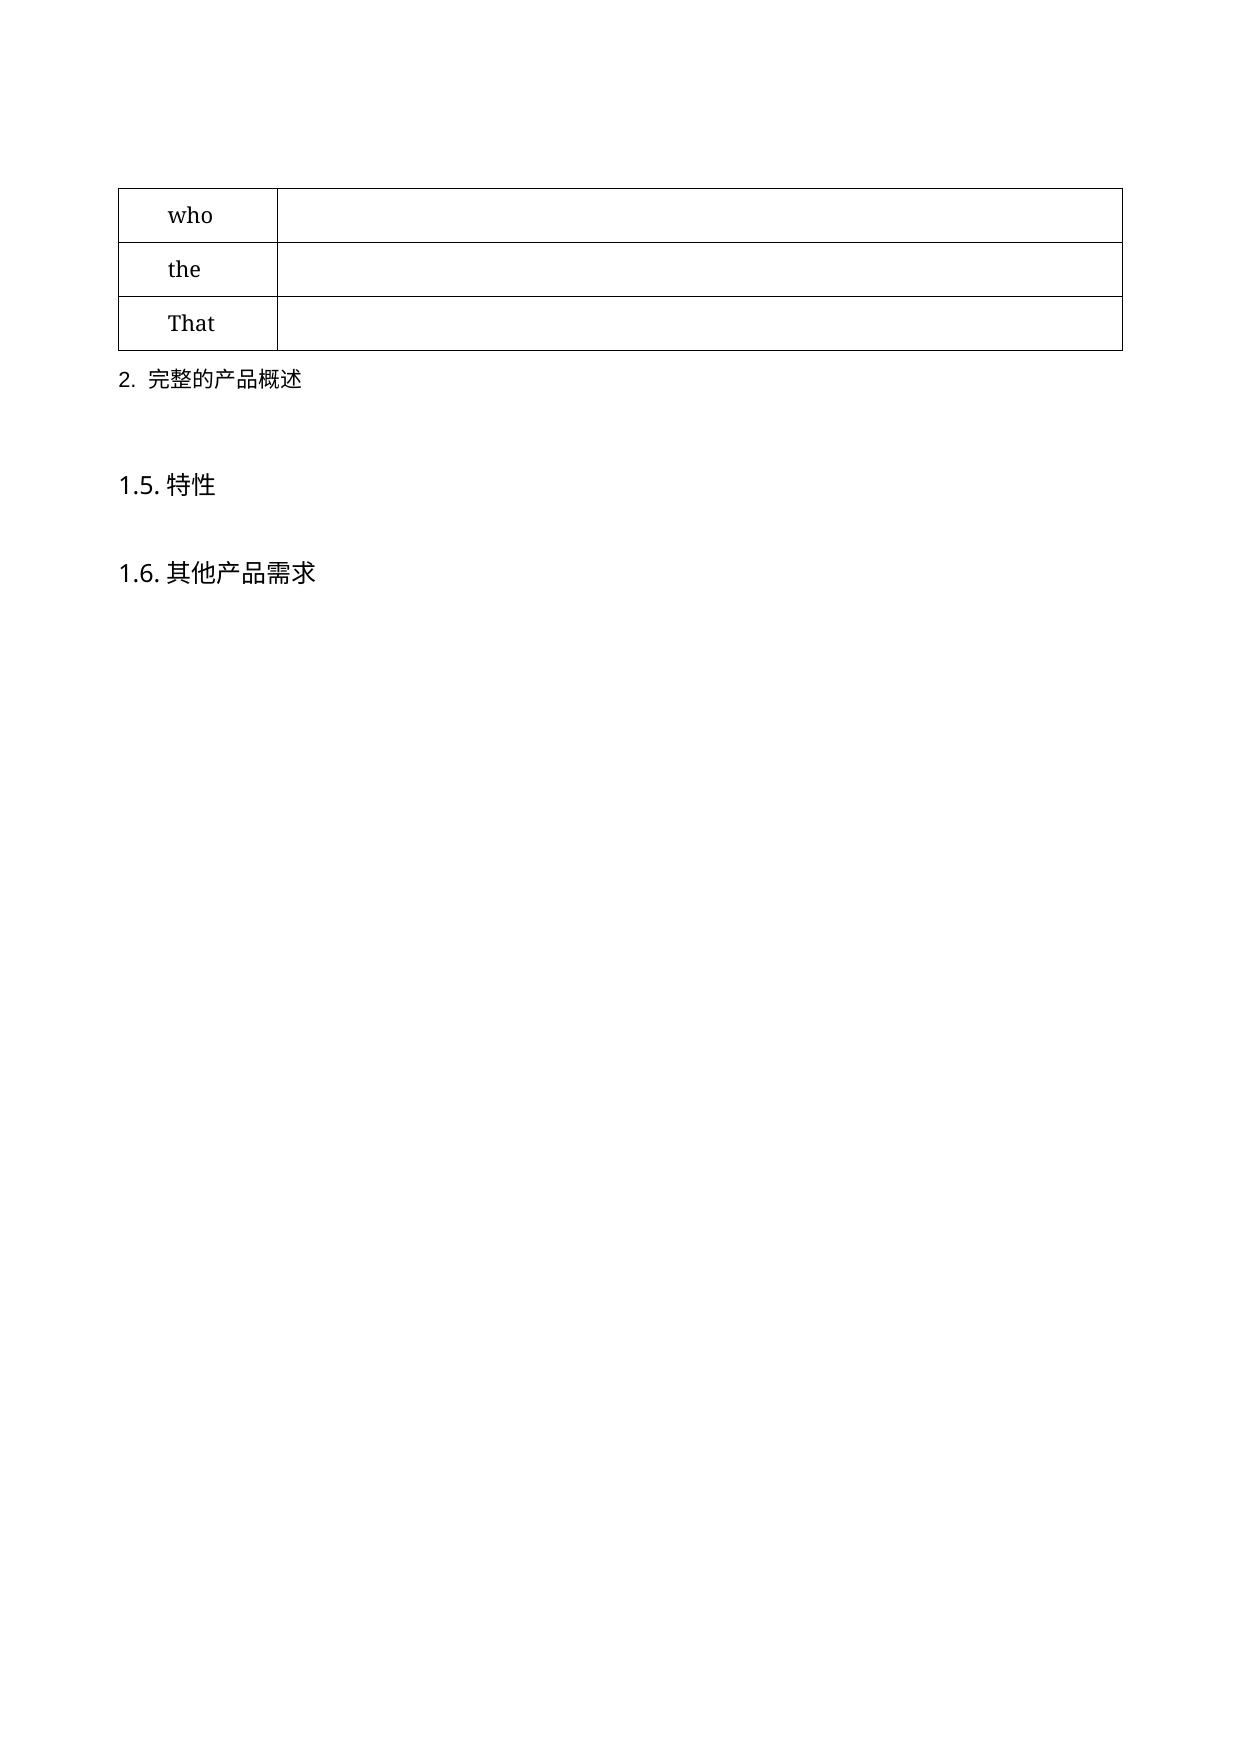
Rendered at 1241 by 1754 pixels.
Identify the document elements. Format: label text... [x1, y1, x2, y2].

subtitle 特性 [118, 465, 1122, 501]
table_cell who [119, 189, 277, 242]
table_cell [278, 243, 1122, 296]
table_cell That [119, 297, 277, 350]
table_cell the [119, 243, 277, 296]
table_cell [278, 297, 1122, 350]
subtitle 其他产品需求 [118, 553, 1122, 590]
subtitle 完整的产品概述 [118, 362, 1122, 394]
table_cell [278, 189, 1122, 242]
